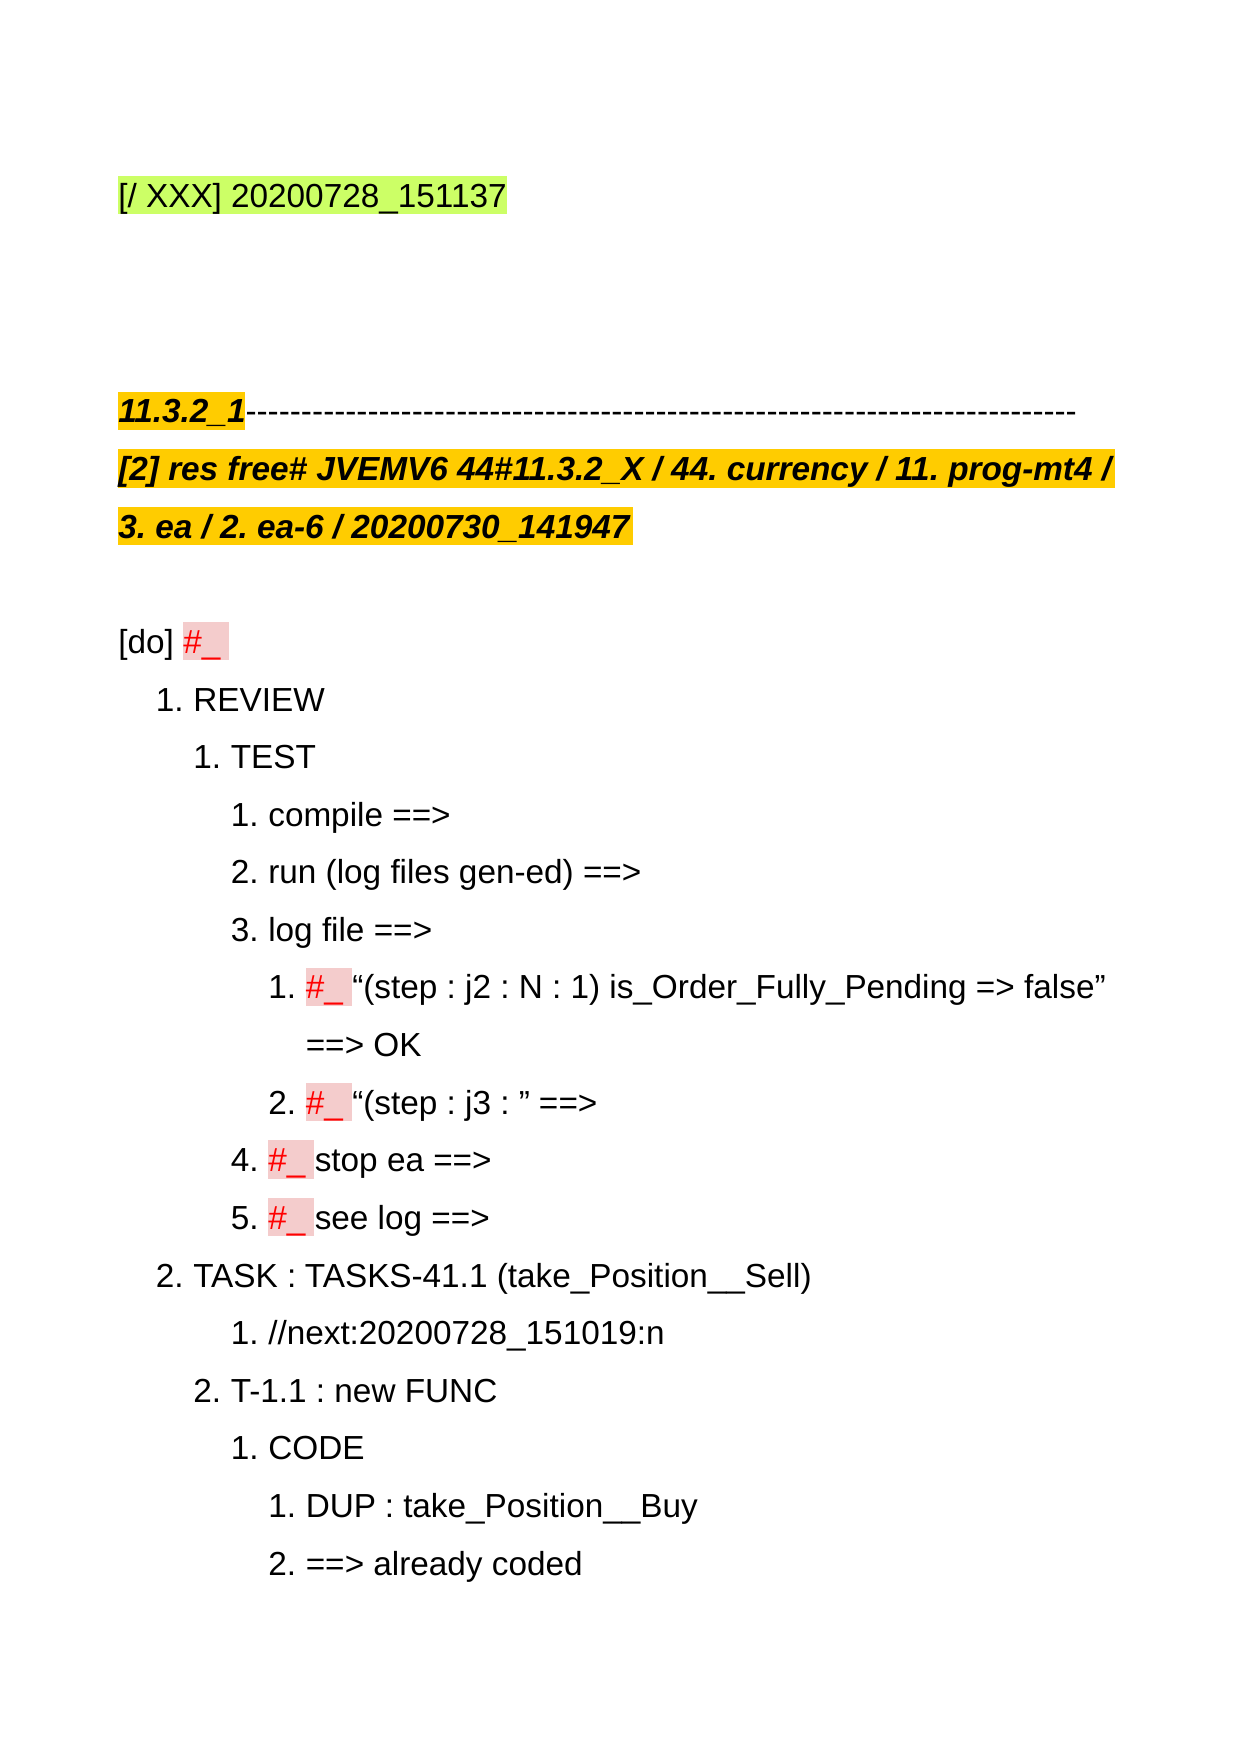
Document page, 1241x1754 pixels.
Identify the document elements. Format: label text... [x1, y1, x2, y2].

list #_ “(step : j3 : ” ==> [268, 1083, 1122, 1121]
list log file ==> [231, 910, 1122, 948]
list DUP : take_Position__Buy [268, 1486, 1122, 1524]
list TEST [193, 737, 1122, 776]
text [do] #_ [118, 622, 1122, 660]
text 11.3.2_1--------------------------------------------------------------------------- [118, 392, 1122, 430]
list T-1.1 : new FUNC [193, 1371, 1122, 1409]
list #_ stop ea ==> [231, 1140, 1122, 1179]
list run (log files gen-ed) ==> [231, 852, 1122, 891]
text [/ XXX] 20200728_151137 [118, 118, 1122, 214]
text [2] res free# JVEMV6 44#11.3.2_X / 44. currency / 11. prog-mt4 / 3. ea / 2. ea-6 / 20200730_141947 [118, 449, 1122, 545]
list CODE [231, 1428, 1122, 1467]
list compile ==> [231, 795, 1122, 833]
list REVIEW [156, 679, 1122, 718]
list //next:20200728_151019:n [231, 1313, 1122, 1352]
list ==> already coded [268, 1544, 1122, 1582]
list #_ see log ==> [231, 1198, 1122, 1236]
list #_ “(step : j2 : N : 1) is_Order_Fully_Pending => false” ==> OK [268, 968, 1122, 1064]
list TASK : TASKS-41.1 (take_Position__Sell) [156, 1256, 1122, 1294]
